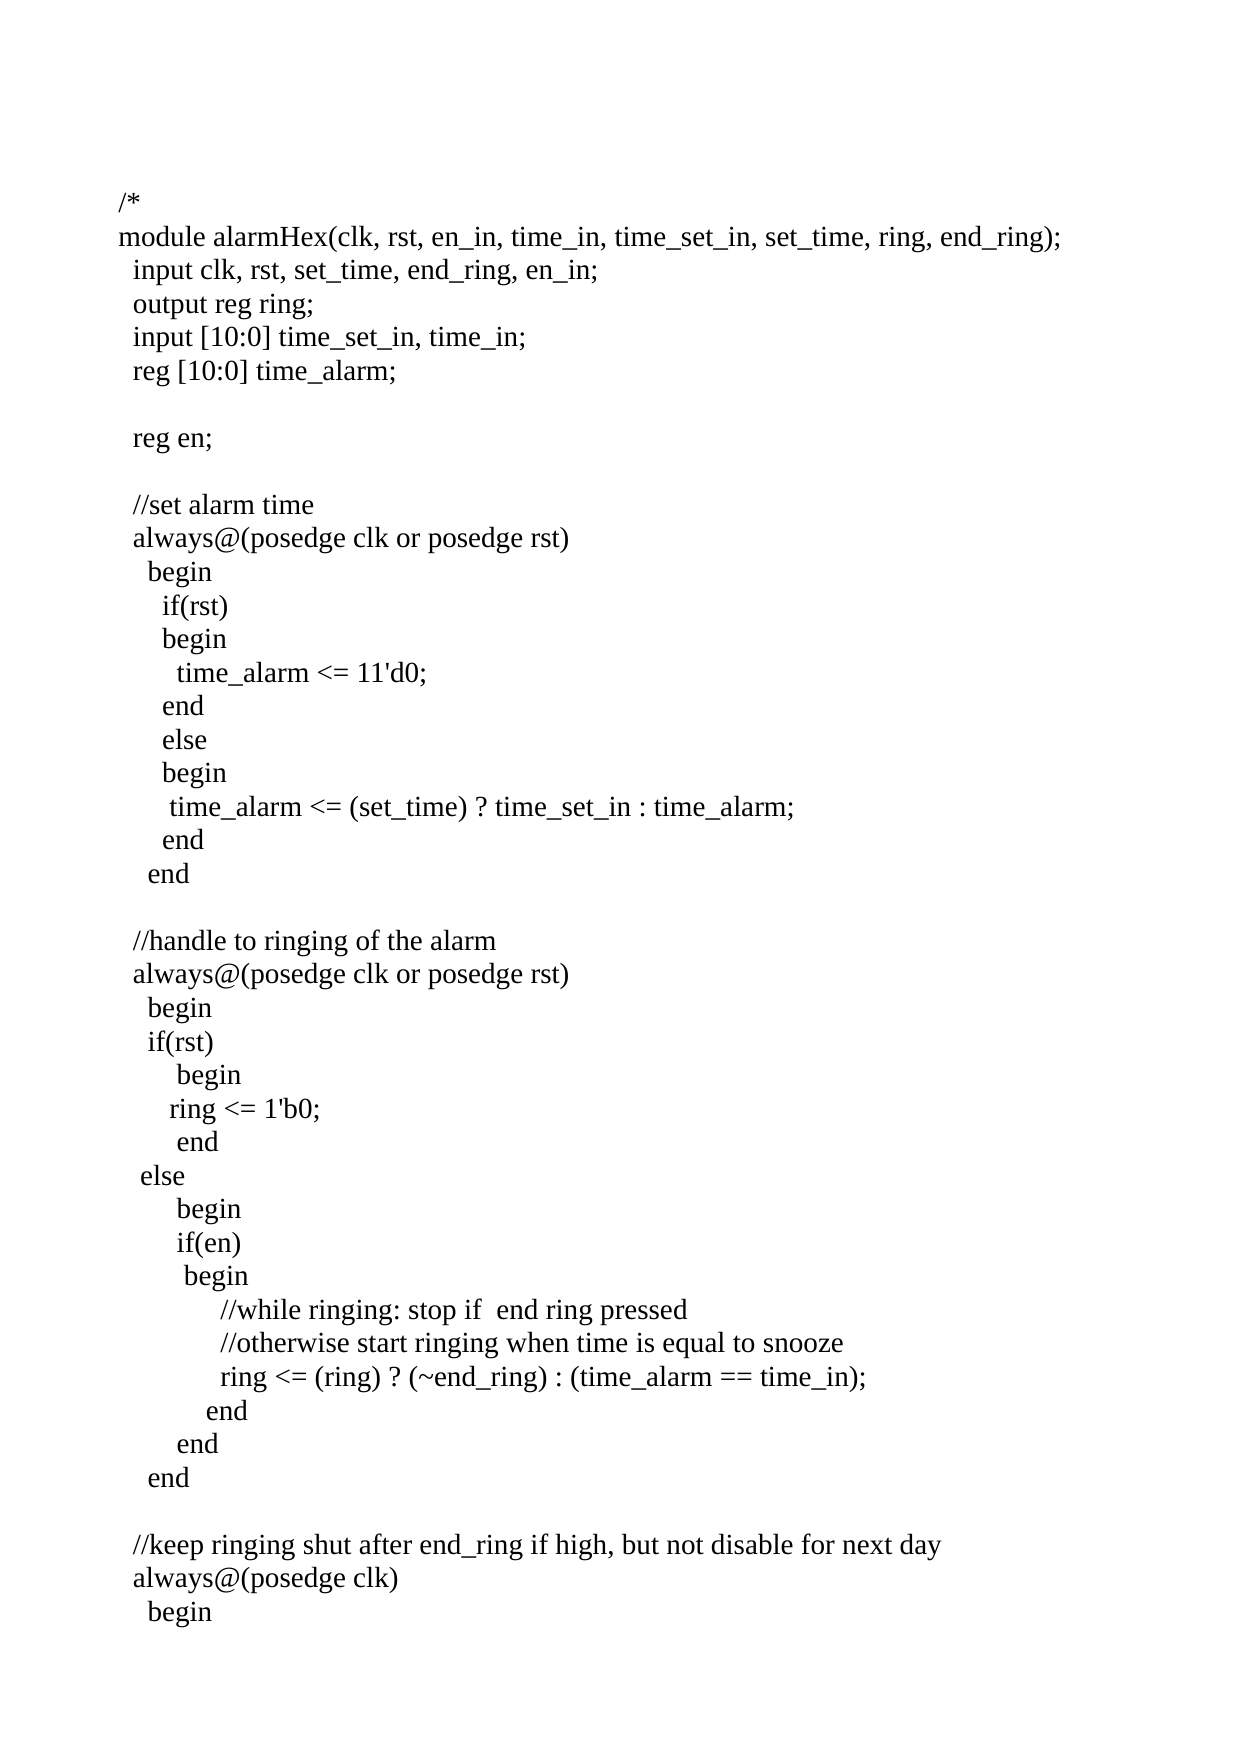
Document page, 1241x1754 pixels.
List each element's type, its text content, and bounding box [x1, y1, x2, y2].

text input clk, rst, set_time, end_ring, en_in; [118, 252, 1122, 286]
text begin [118, 1258, 1122, 1292]
text time_alarm <= 11'd0; [118, 655, 1122, 688]
text end [118, 1426, 1122, 1460]
text time_alarm <= (set_time) ? time_set_in : time_alarm; [118, 789, 1122, 822]
text begin [118, 1057, 1122, 1091]
text begin [118, 1594, 1122, 1627]
text always@(posedge clk or posedge rst) [118, 521, 1122, 554]
text begin [118, 554, 1122, 588]
text //while ringing: stop if end ring pressed [118, 1292, 1122, 1326]
text //keep ringing shut after end_ring if high, but not disable for next day [118, 1527, 1122, 1560]
text reg [10:0] time_alarm; [118, 353, 1122, 386]
text //otherwise start ringing when time is equal to snooze [118, 1326, 1122, 1359]
text end [118, 1393, 1122, 1426]
text end [118, 822, 1122, 856]
text end [118, 1124, 1122, 1158]
text //set alarm time [118, 487, 1122, 521]
text module alarmHex(clk, rst, en_in, time_in, time_set_in, set_time, ring, end_ring); [118, 219, 1122, 252]
text /* [118, 185, 1122, 219]
text output reg ring; [118, 286, 1122, 319]
text ring <= 1'b0; [118, 1091, 1122, 1124]
text begin [118, 1191, 1122, 1225]
text ring <= (ring) ? (~end_ring) : (time_alarm == time_in); [118, 1359, 1122, 1393]
text input [10:0] time_set_in, time_in; [118, 319, 1122, 353]
text if(rst) [118, 1024, 1122, 1057]
text begin [118, 990, 1122, 1024]
text if(rst) [118, 588, 1122, 621]
text else [118, 722, 1122, 755]
text end [118, 856, 1122, 889]
text always@(posedge clk or posedge rst) [118, 957, 1122, 990]
text begin [118, 755, 1122, 789]
text else [118, 1158, 1122, 1191]
text reg en; [118, 420, 1122, 453]
text if(en) [118, 1225, 1122, 1258]
text begin [118, 621, 1122, 655]
text always@(posedge clk) [118, 1560, 1122, 1594]
text end [118, 1460, 1122, 1493]
text //handle to ringing of the alarm [118, 923, 1122, 957]
text end [118, 688, 1122, 722]
